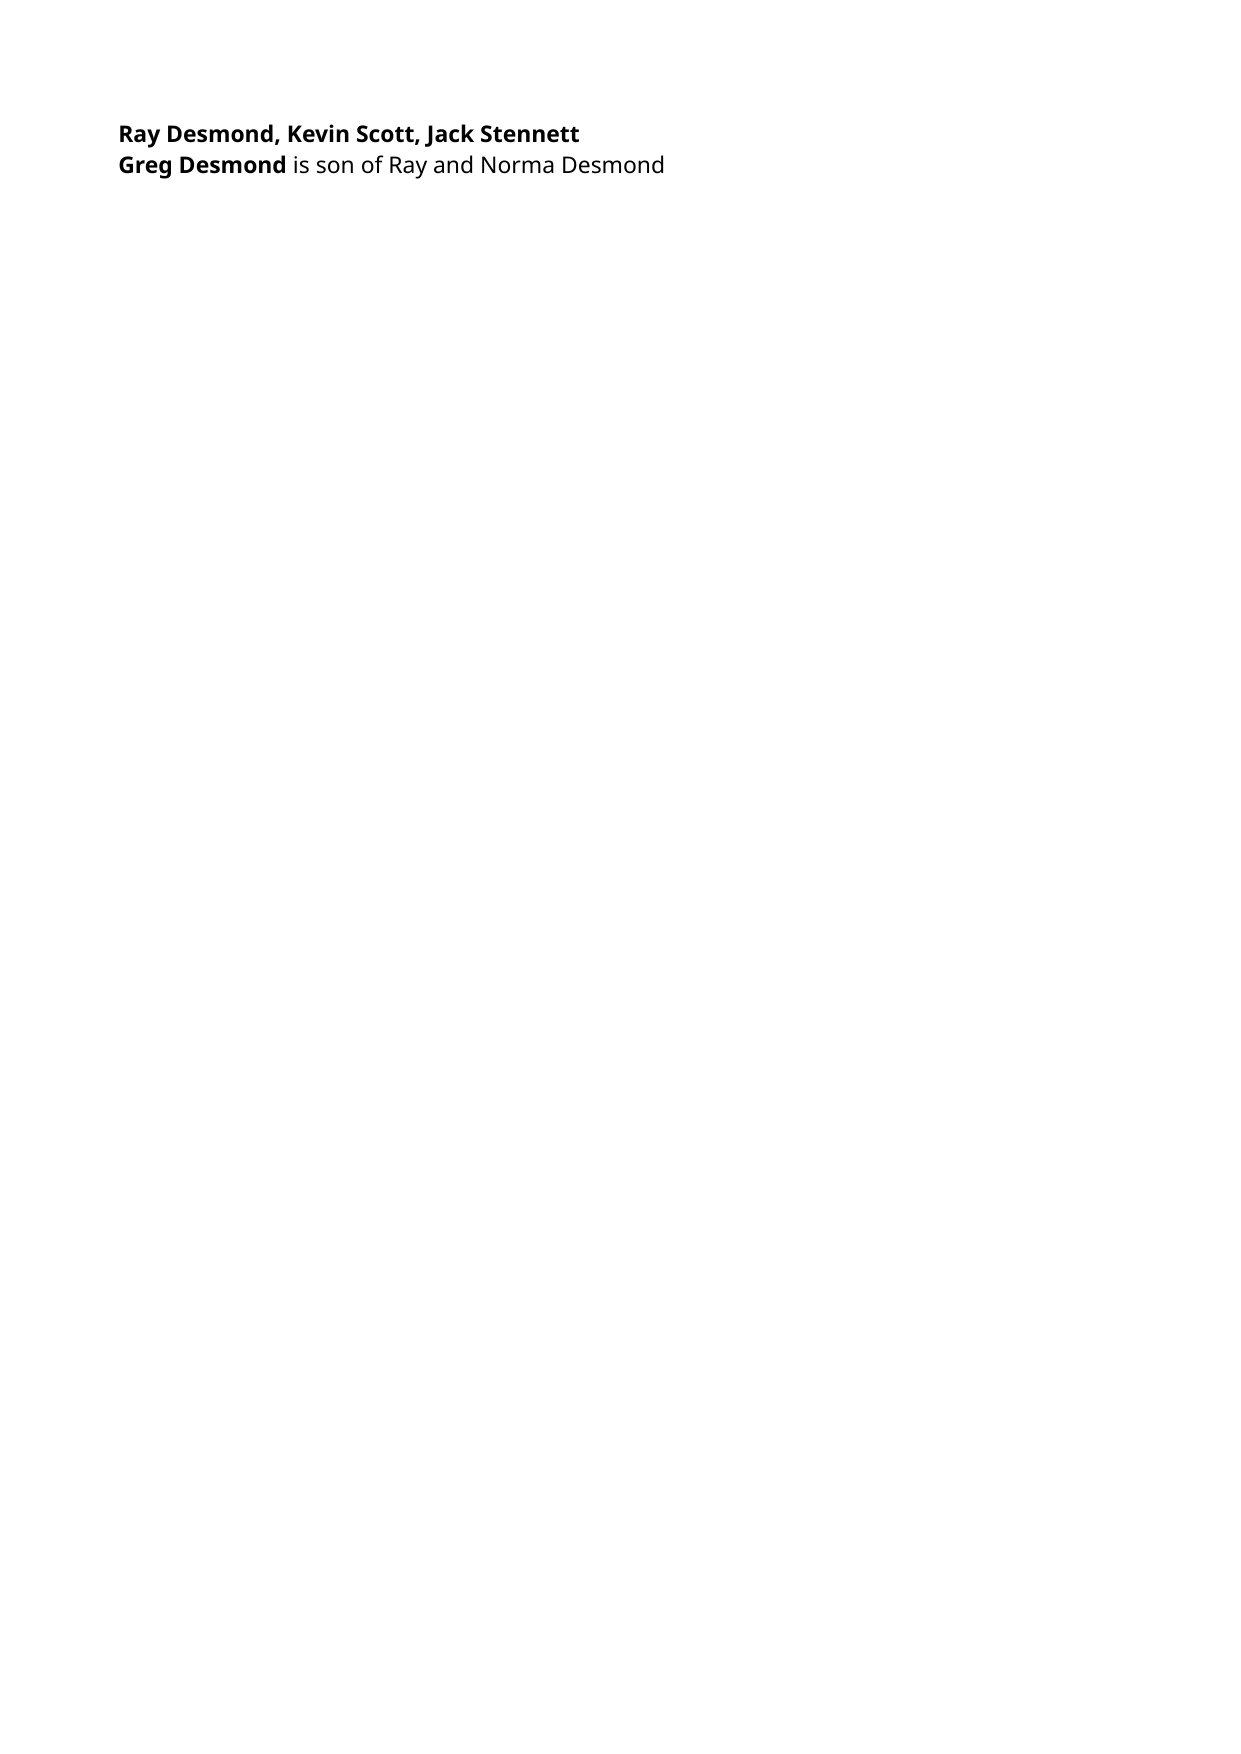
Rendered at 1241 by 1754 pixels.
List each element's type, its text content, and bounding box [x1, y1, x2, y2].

text Greg Desmond is son of Ray and Norma Desmond [118, 149, 1122, 181]
text Ray Desmond, Kevin Scott, Jack Stennett [118, 118, 1122, 149]
